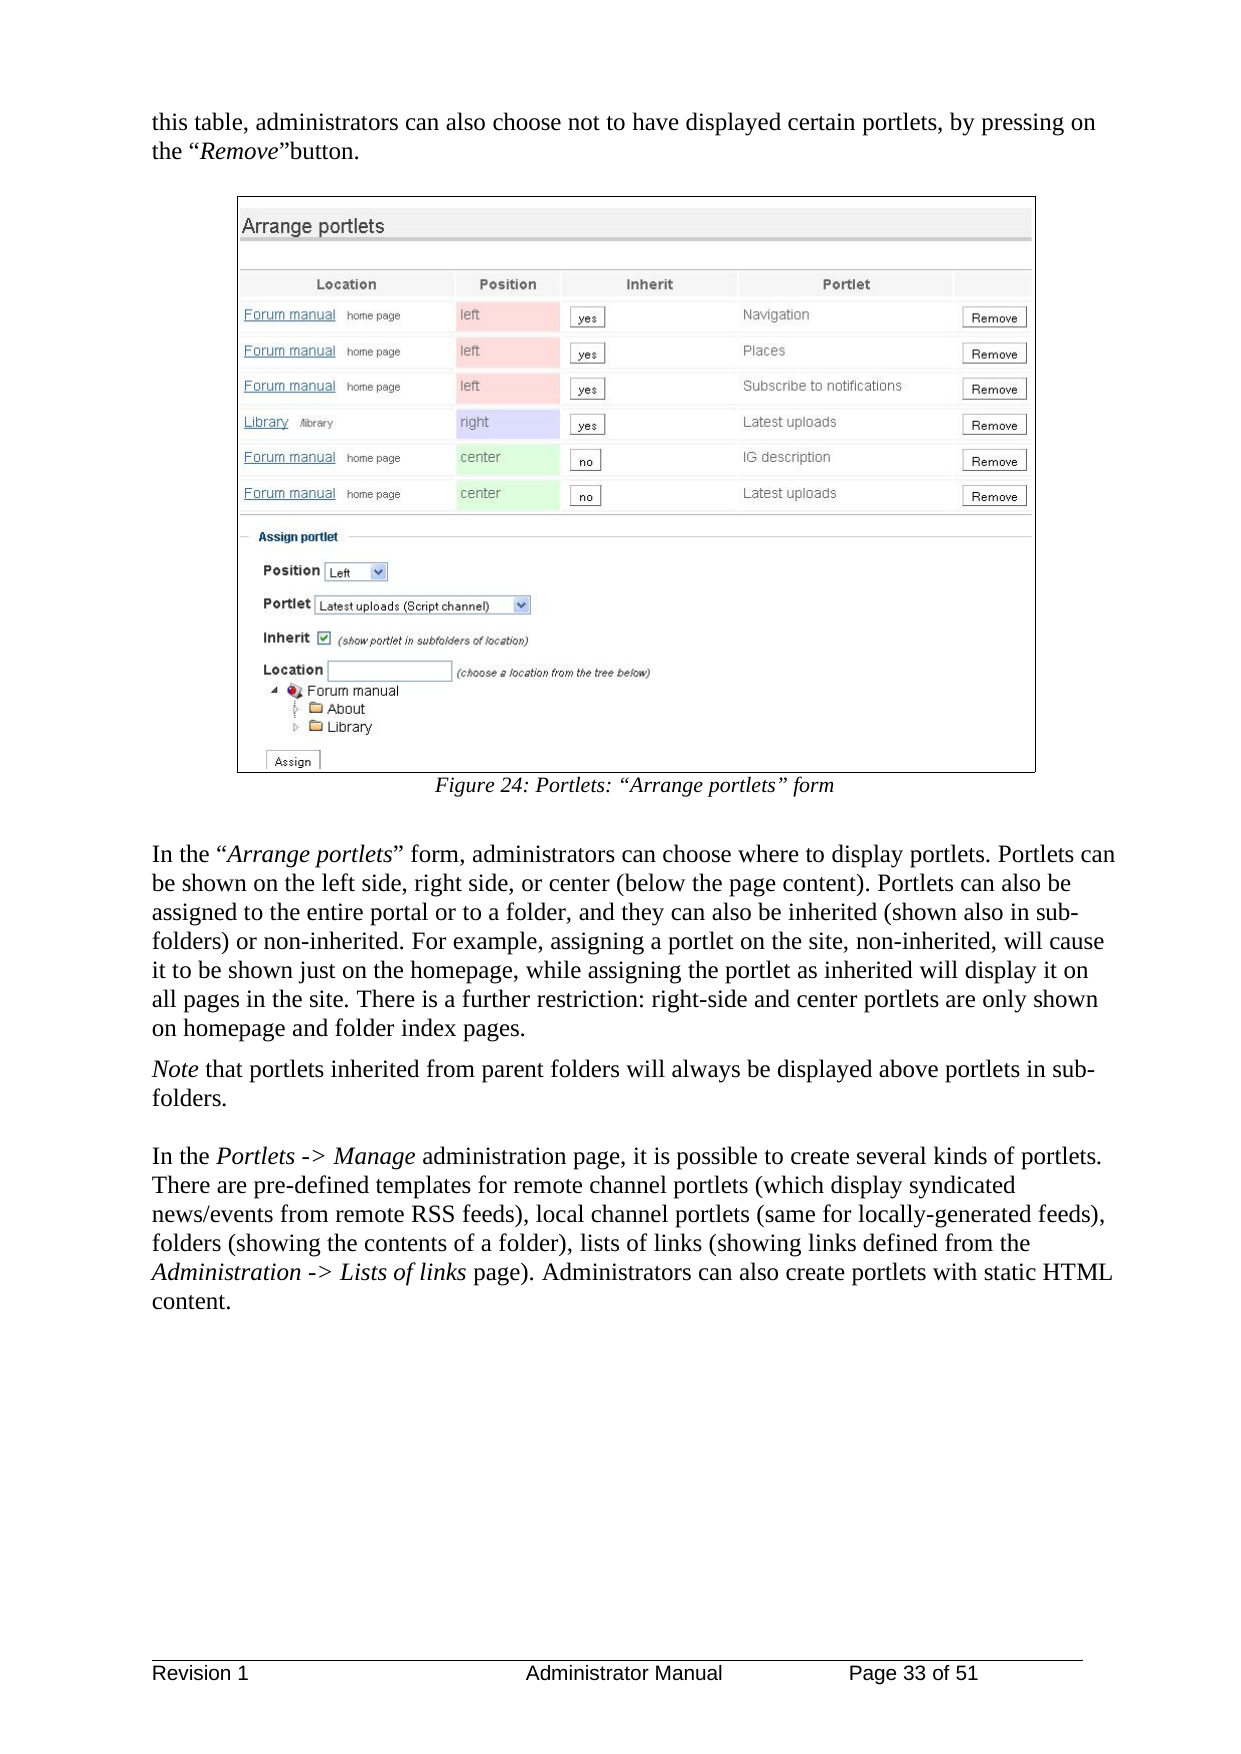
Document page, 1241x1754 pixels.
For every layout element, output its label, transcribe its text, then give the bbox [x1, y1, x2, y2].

text this table, administrators can also choose not to have displayed certain portlets, by pressing on the “Remove”button. [152, 107, 1120, 165]
picture [240, 198, 1032, 769]
text [237, 189, 1035, 196]
text Figure 24: Portlets: “Arrange portlets” form [237, 773, 1035, 798]
text In the “Arrange portlets” form, administrators can choose where to display portlets. Portlets can be shown on the left side, right side, or center (below the page content). Portlets can also be assigned to the entire portal or to a folder, and they can also be inherited (shown also in sub-folders) or non-inherited. For example, assigning a portlet on the site, non-inherited, will cause it to be shown just on the homepage, while assigning the portlet as inherited will display it on all pages in the site. There is a further restriction: right-side and center portlets are only shown on homepage and folder index pages. [152, 838, 1120, 1042]
text [238, 197, 1035, 772]
text Note that portlets inherited from parent folders will always be displayed above portlets in sub-folders. [152, 1054, 1120, 1112]
text In the Portlets -> Manage administration page, it is possible to create several kinds of portlets. There are pre-defined templates for remote channel portlets (which display syndicated news/events from remote RSS feeds), local channel portlets (same for locally-generated feeds), folders (showing the contents of a folder), lists of links (showing links defined from the Administration -> Lists of links page). Administrators can also create portlets with static HTML content. [152, 1141, 1120, 1315]
